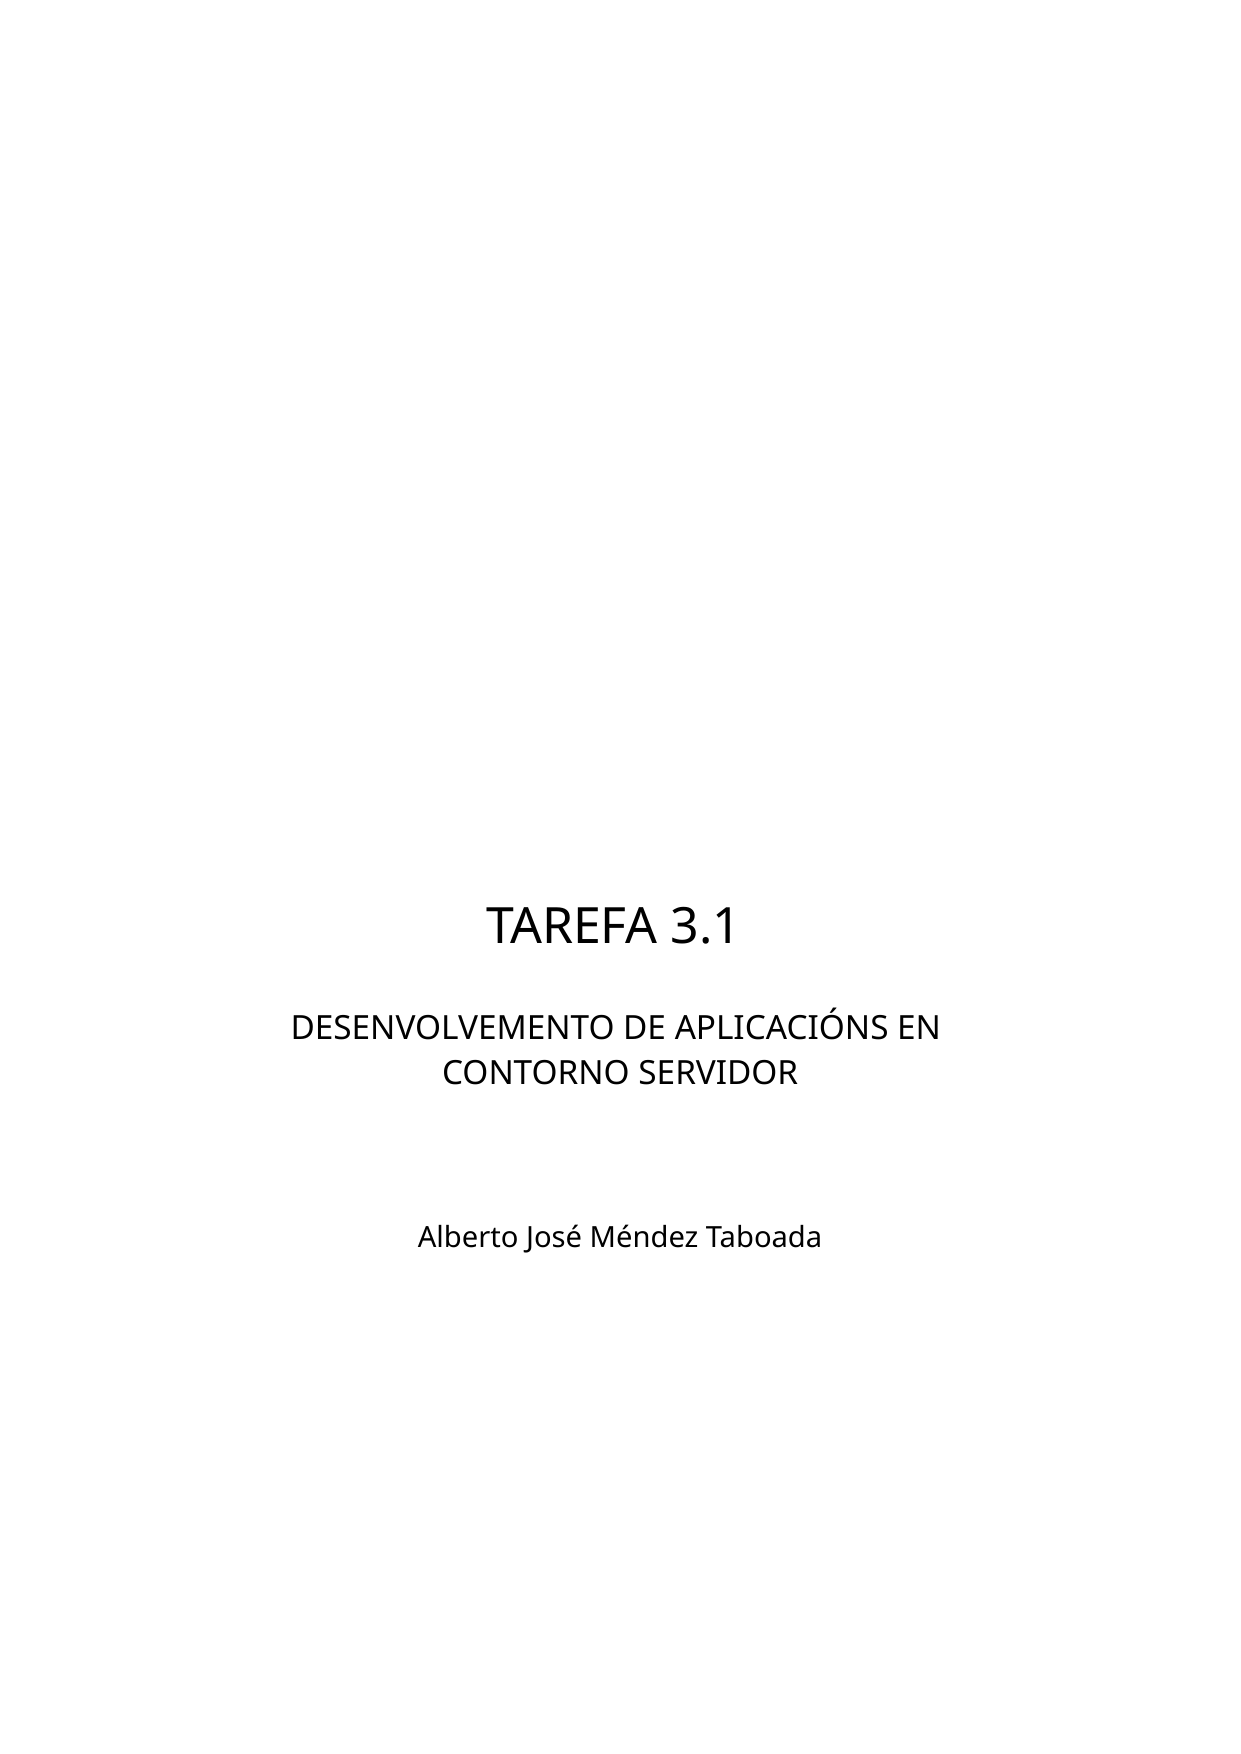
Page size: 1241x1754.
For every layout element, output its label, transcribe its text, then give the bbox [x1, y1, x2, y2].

text Alberto José Méndez Taboada [118, 1171, 1122, 1256]
text DESENVOLVEMENTO DE APLICACIÓNS EN [118, 1004, 1122, 1049]
text CONTORNO SERVIDOR [118, 1049, 1122, 1094]
text TAREFA 3.1 [118, 890, 1122, 958]
